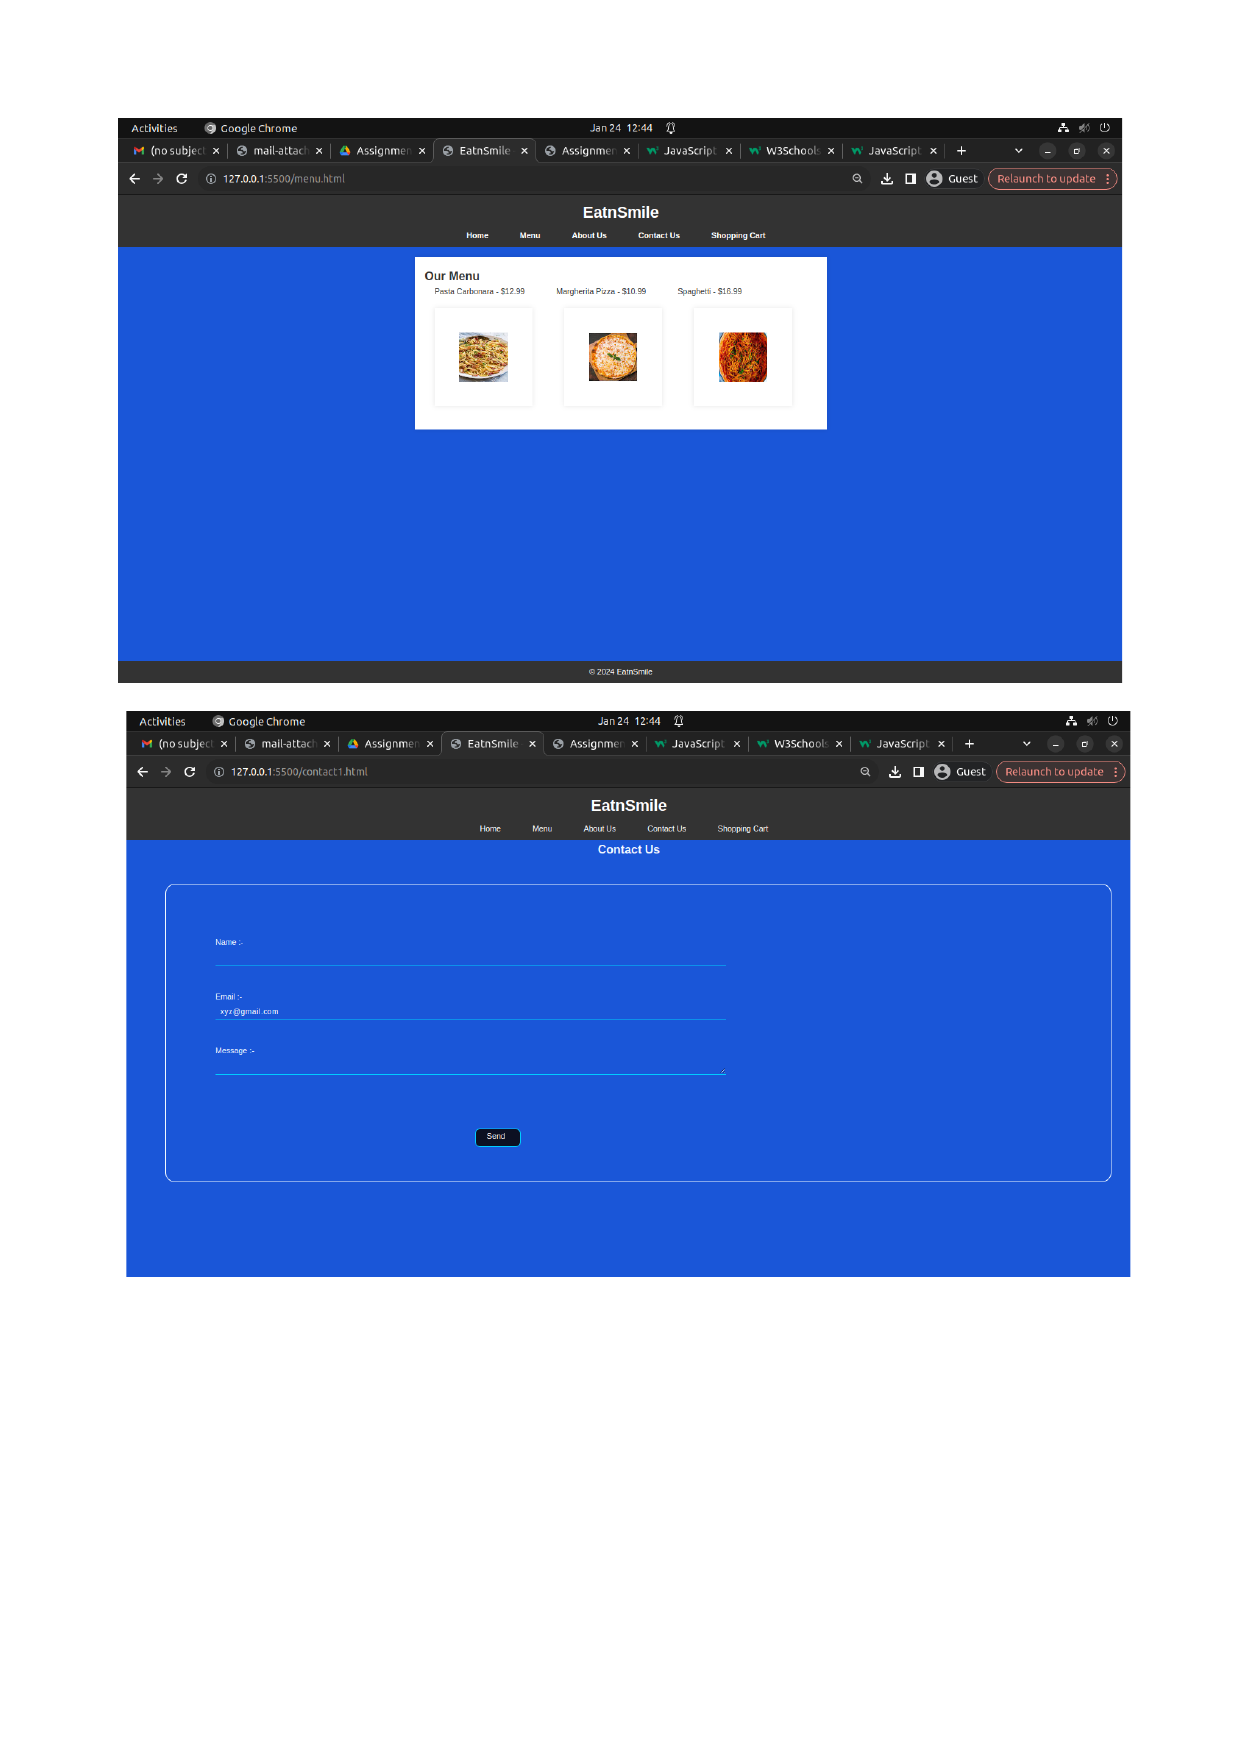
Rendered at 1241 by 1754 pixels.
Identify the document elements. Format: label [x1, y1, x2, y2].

picture [118, 118, 1123, 683]
picture [126, 711, 1131, 1277]
